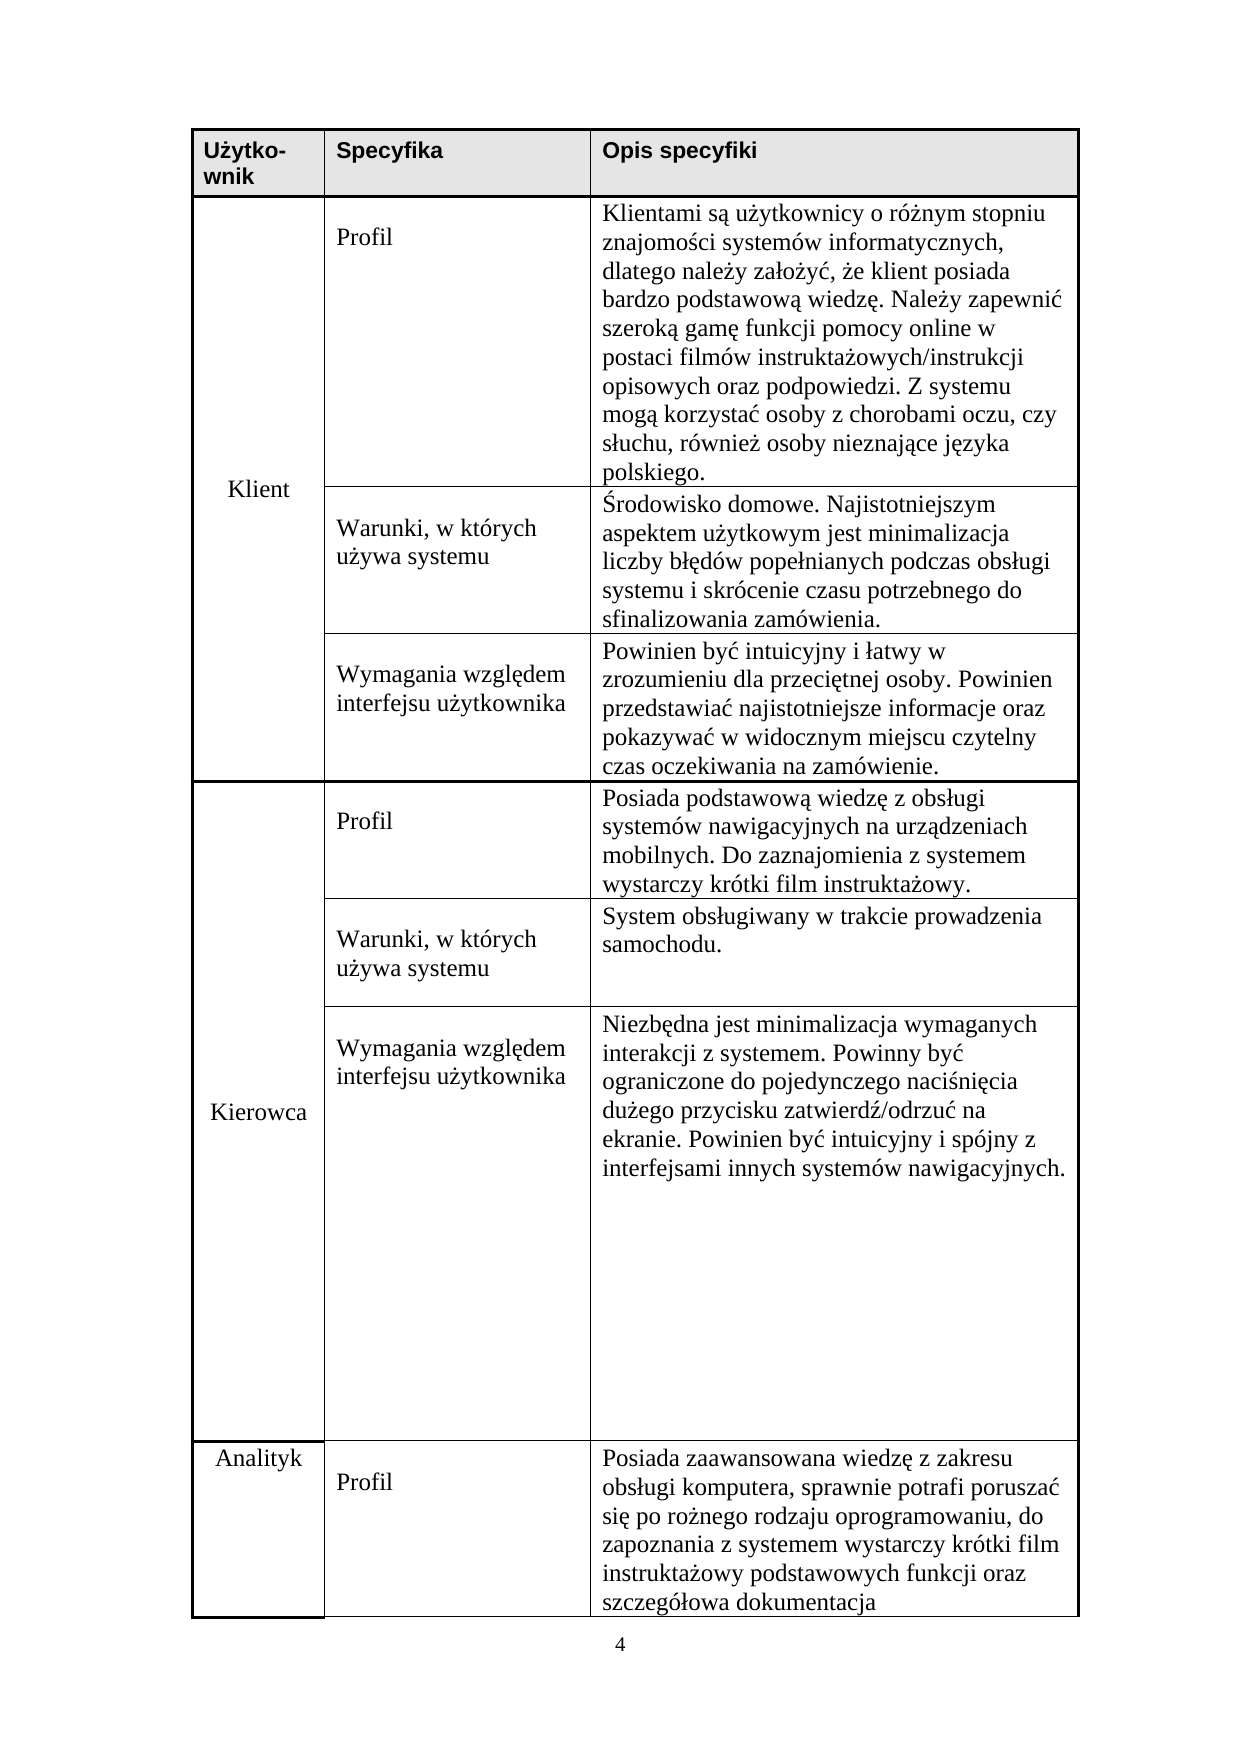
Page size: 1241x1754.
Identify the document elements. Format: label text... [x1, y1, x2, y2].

table_header Użytko-wnik [194, 131, 324, 195]
table_cell Klientami są użytkownicy o różnym stopniu znajomości systemów informatycznych, dlatego należy założyć, że klient posiada bardzo podstawową wiedzę. Należy zapewnić szeroką gamę funkcji pomocy online w postaci filmów instruktażowych/instrukcji opisowych oraz podpowiedzi. Z systemu mogą korzystać osoby z chorobami oczu, czy słuchu, również osoby nieznające języka polskiego. [591, 198, 1077, 486]
table_cell Wymagania względem interfejsu użytkownika [325, 634, 590, 779]
table_cell Warunki, w których używa systemu [325, 899, 590, 1006]
table_cell Powinien być intuicyjny i łatwy w zrozumieniu dla przeciętnej osoby. Powinien przedstawiać najistotniejsze informacje oraz pokazywać w widocznym miejscu czytelny czas oczekiwania na zamówienie. [591, 634, 1077, 779]
table_cell Profil [325, 1441, 590, 1616]
table_cell Analityk [194, 1443, 324, 1616]
table_cell Posiada zaawansowana wiedzę z zakresu obsługi komputera, sprawnie potrafi poruszać się po rożnego rodzaju oprogramowaniu, do zapoznania z systemem wystarczy krótki film instruktażowy podstawowych funkcji oraz szczegółowa dokumentacja [591, 1441, 1077, 1616]
table_cell Kierowca [194, 783, 324, 1440]
table_cell Niezbędna jest minimalizacja wymaganych interakcji z systemem. Powinny być ograniczone do pojedynczego naciśnięcia dużego przycisku zatwierdź/odrzuć na ekranie. Powinien być intuicyjny i spójny z interfejsami innych systemów nawigacyjnych. [591, 1007, 1077, 1440]
table_cell Wymagania względem interfejsu użytkownika [325, 1007, 590, 1440]
table_cell Klient [194, 198, 324, 779]
table_header Opis specyfiki [591, 131, 1077, 195]
table_cell Profil [325, 198, 590, 486]
table_cell Warunki, w których używa systemu [325, 487, 590, 633]
table_cell Posiada podstawową wiedzę z obsługi systemów nawigacyjnych na urządzeniach mobilnych. Do zaznajomienia z systemem wystarczy krótki film instruktażowy. [591, 783, 1077, 898]
table_cell Profil [325, 783, 590, 898]
table_cell System obsługiwany w trakcie prowadzenia samochodu. [591, 899, 1077, 1006]
table_cell Środowisko domowe. Najistotniejszym aspektem użytkowym jest minimalizacja liczby błędów popełnianych podczas obsługi systemu i skrócenie czasu potrzebnego do sfinalizowania zamówienia. [591, 487, 1077, 633]
table_header Specyfika [325, 131, 590, 195]
